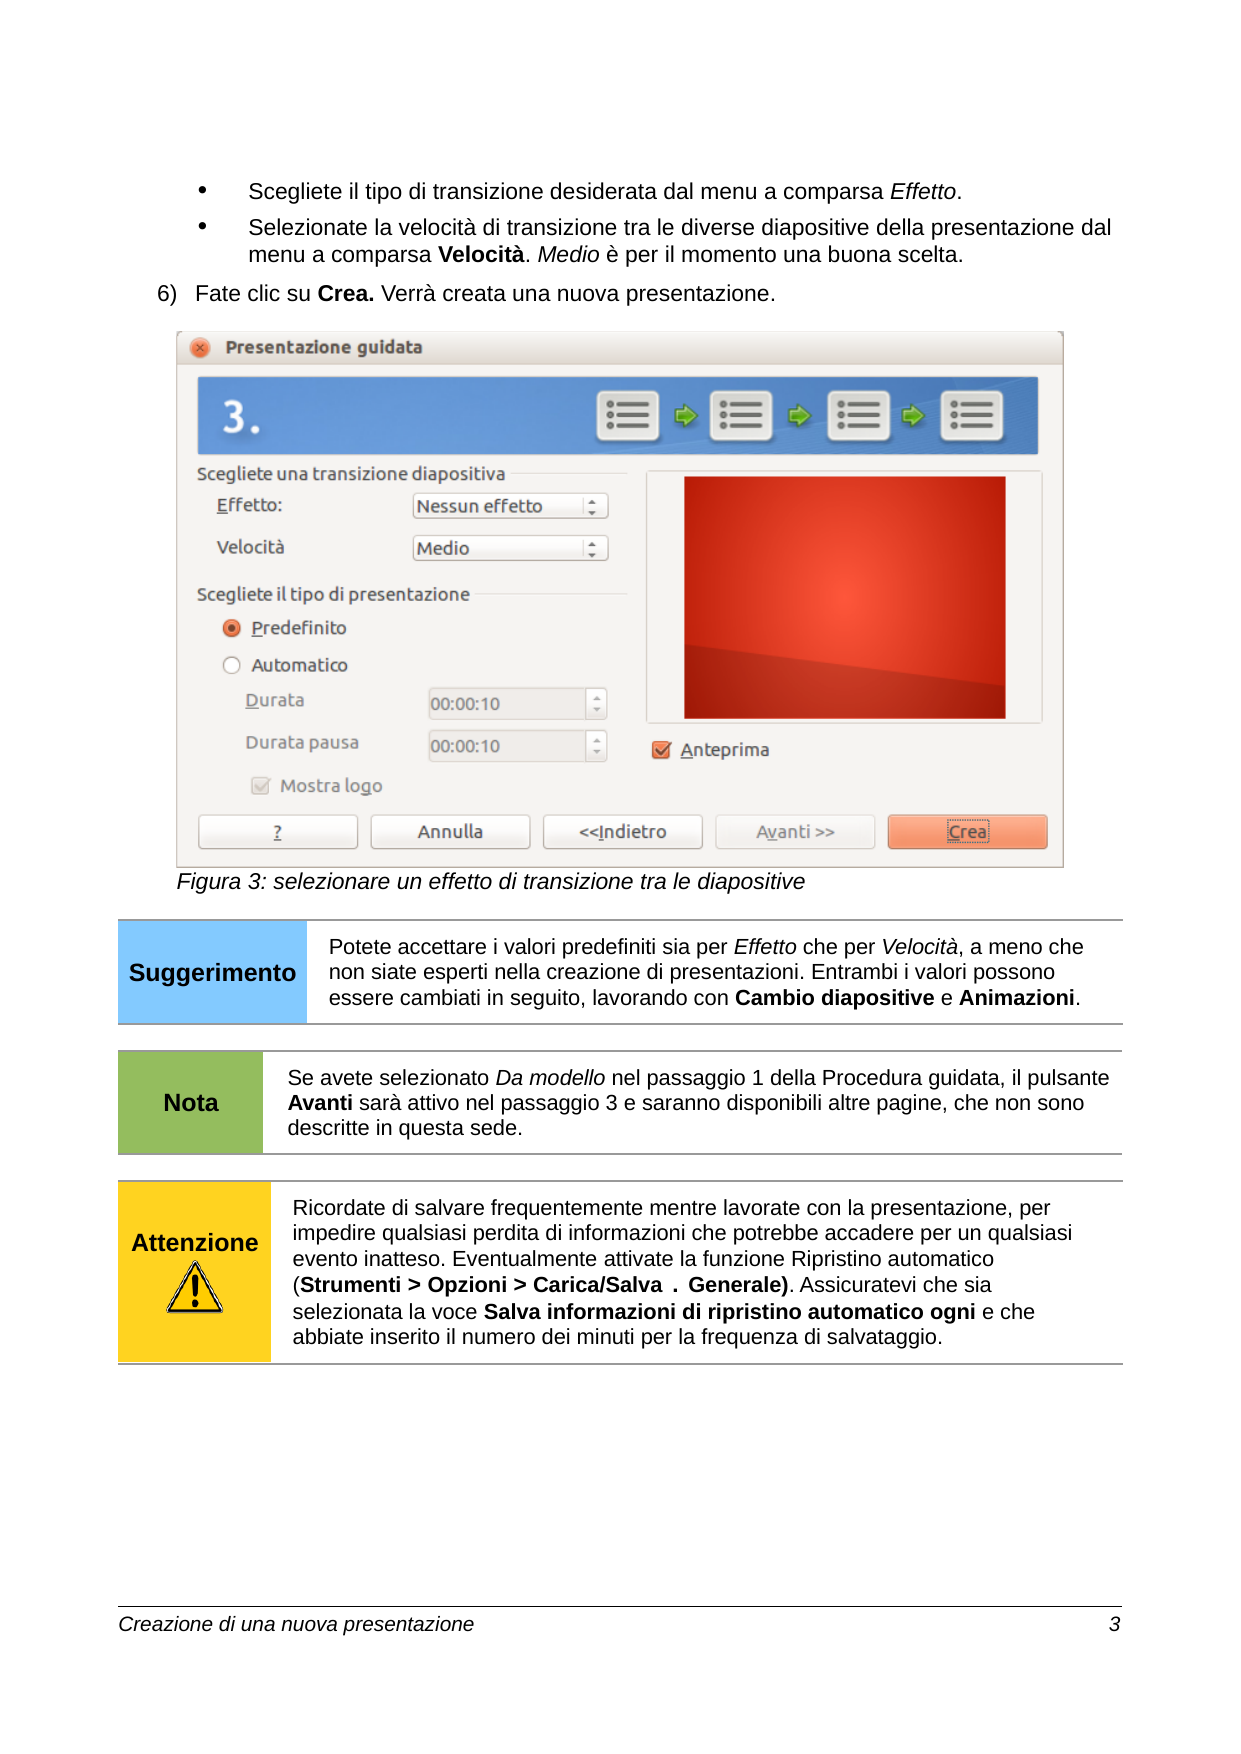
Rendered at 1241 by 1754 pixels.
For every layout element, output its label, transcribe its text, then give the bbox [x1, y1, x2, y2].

table_header Ricordate di salvare frequentemente mentre lavorate con la presentazione, per impedire qualsiasi perdita di informazioni che potrebbe accadere per un qualsiasi evento inatteso. Eventualmente attivate la funzione Ripristino automatico (Strumenti > Opzioni > Carica/Salva . Generale). Assicuratevi che sia selezionata la voce Salva informazioni di ripristino automatico ogni e che abbiate inserito il numero dei minuti per la frequenza di salvataggio. [271, 1182, 1123, 1362]
table_header Attenzione [118, 1182, 271, 1362]
list Selezionate la velocità di transizione tra le diverse diapositive della presentazione dal menu a comparsa Velocità. Medio è per il momento una buona scelta. [195, 212, 1122, 267]
list Fate clic su Crea. Verrà creata una nuova presentazione. [177, 280, 1122, 306]
table_header Suggerimento [118, 921, 307, 1023]
list Scegliete il tipo di transizione desiderata dal menu a comparsa Effetto. [195, 176, 1122, 206]
table_header Potete accettare i valori predefiniti sia per Effetto che per Velocità, a meno che non siate esperti nella creazione di presentazioni. Entrambi i valori possono essere cambiati in seguito, lavorando con Cambio diapositive e Animazioni. [307, 921, 1123, 1023]
table_header Nota [118, 1052, 263, 1153]
picture [176, 331, 1064, 868]
picture [162, 1256, 227, 1317]
table_header Se avete selezionato Da modello nel passaggio 1 della Procedura guidata, il pulsante Avanti sarà attivo nel passaggio 3 e saranno disponibili altre pagine, che non sono descritte in questa sede. [264, 1052, 1122, 1153]
text Figura 3: selezionare un effetto di transizione tra le diapositive [176, 868, 1064, 894]
